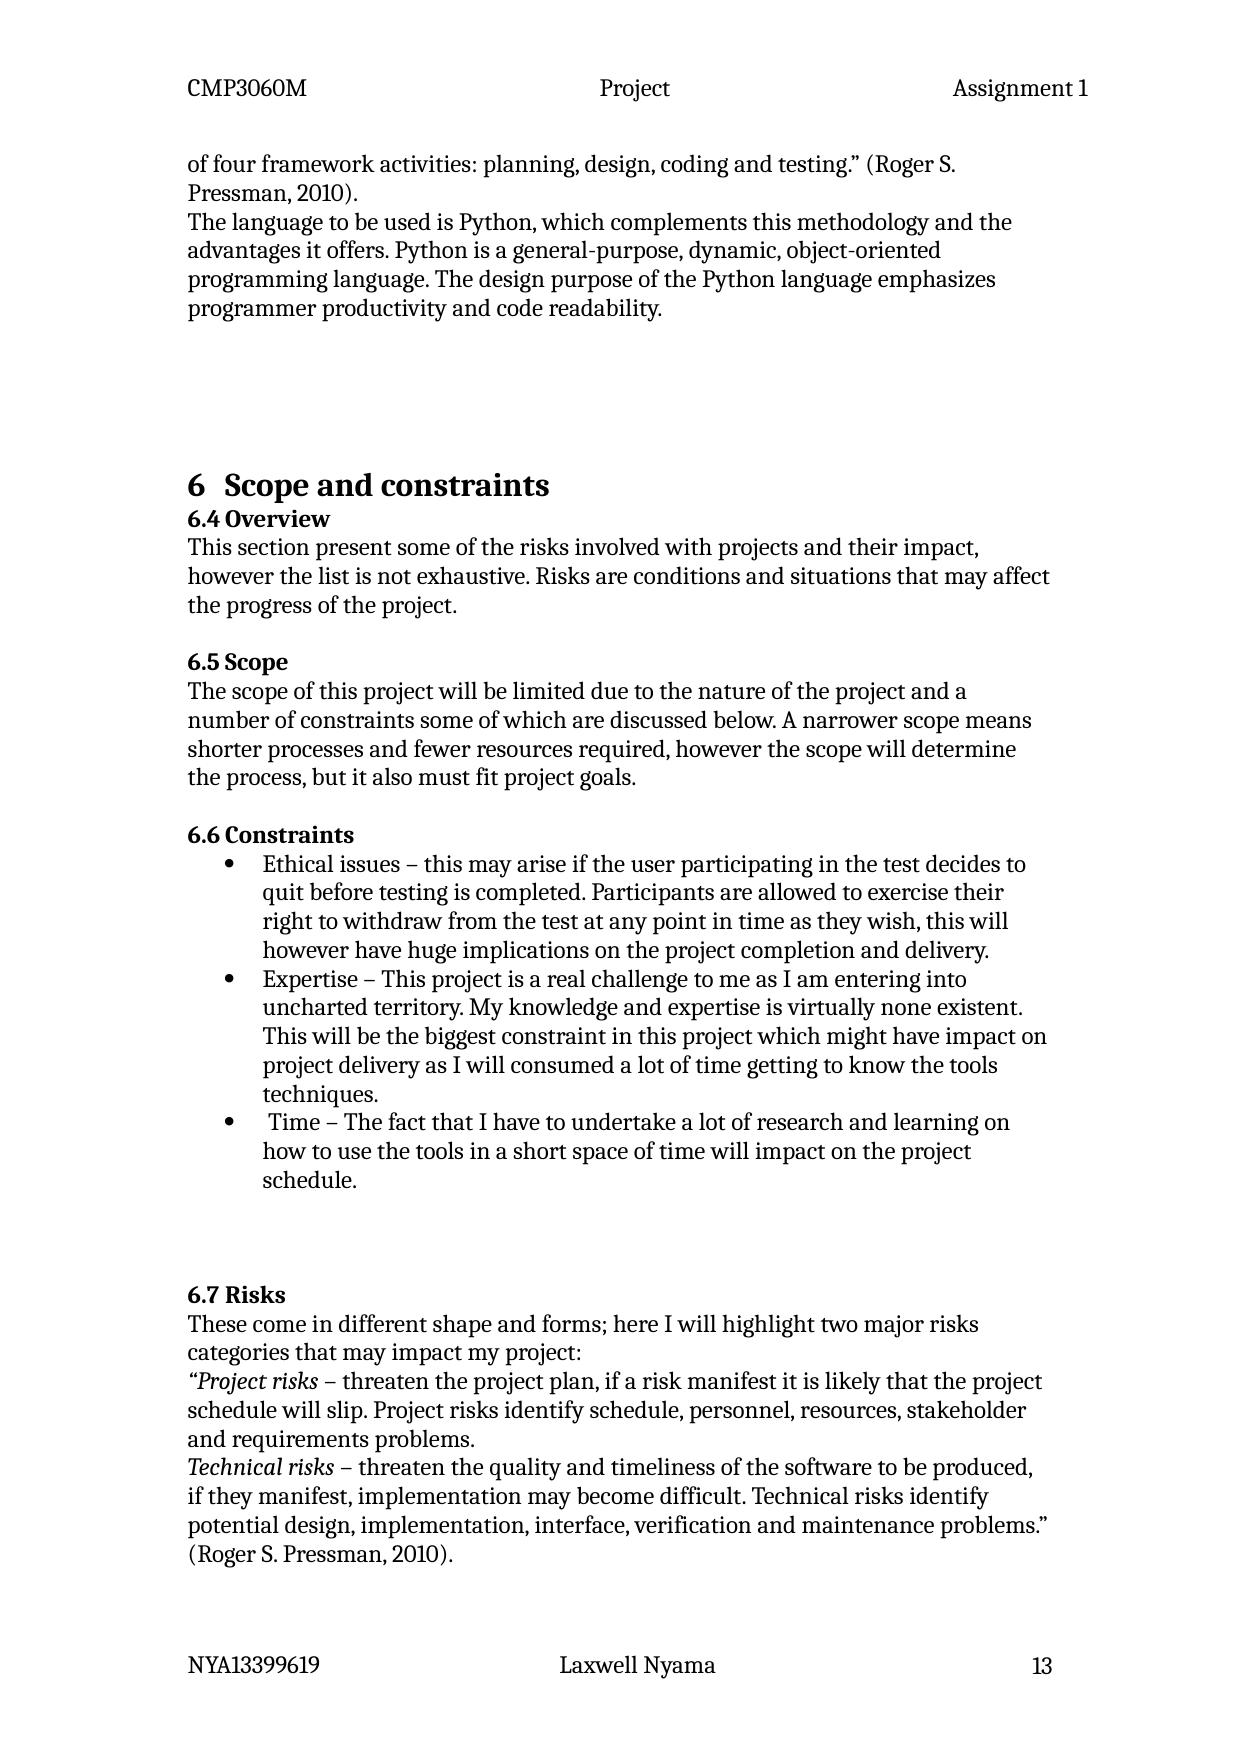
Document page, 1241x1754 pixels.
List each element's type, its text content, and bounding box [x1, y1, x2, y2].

text These come in different shape and forms; here I will highlight two major risks categories that may impact my project: [187, 1309, 1053, 1367]
text of four framework activities: planning, design, coding and testing.” (Roger S. Pressman, 2010). [187, 150, 1053, 207]
list Constraints [187, 821, 1053, 849]
list Risks [187, 1281, 1053, 1309]
list Expertise – This project is a real challenge to me as I am entering into uncharted territory. My knowledge and expertise is virtually none existent. This will be the biggest constraint in this project which might have impact on project delivery as I will consumed a lot of time getting to know the tools techniques. [225, 964, 1053, 1108]
text Technical risks – threaten the quality and timeliness of the software to be produced, if they manifest, implementation may become difficult. Technical risks identify potential design, implementation, interface, verification and maintenance problems.” (Roger S. Pressman, 2010). [187, 1453, 1053, 1568]
text The scope of this project will be limited due to the nature of the project and a number of constraints some of which are discussed below. A narrower scope means shorter processes and fewer resources required, however the scope will determine the process, but it also must fit project goals. [187, 677, 1053, 792]
text This section present some of the risks involved with projects and their impact, however the list is not exhaustive. Risks are conditions and situations that may affect the progress of the project. [187, 533, 1053, 619]
list Time – The fact that I have to undertake a lot of research and learning on how to use the tools in a short space of time will impact on the project schedule. [225, 1108, 1053, 1194]
list Ethical issues – this may arise if the user participating in the test decides to quit before testing is completed. Participants are allowed to exercise their right to withdraw from the test at any point in time as they wish, this will however have huge implications on the project completion and delivery. [225, 849, 1053, 964]
list Scope and constraints [187, 466, 1053, 504]
text “Project risks – threaten the project plan, if a risk manifest it is likely that the project schedule will slip. Project risks identify schedule, personnel, resources, stakeholder and requirements problems. [187, 1367, 1053, 1453]
list Scope [187, 648, 1053, 677]
list Overview [187, 504, 1053, 533]
text The language to be used is Python, which complements this methodology and the advantages it offers. Python is a general-purpose, dynamic, object-oriented programming language. The design purpose of the Python language emphasizes programmer productivity and code readability. [187, 207, 1053, 322]
